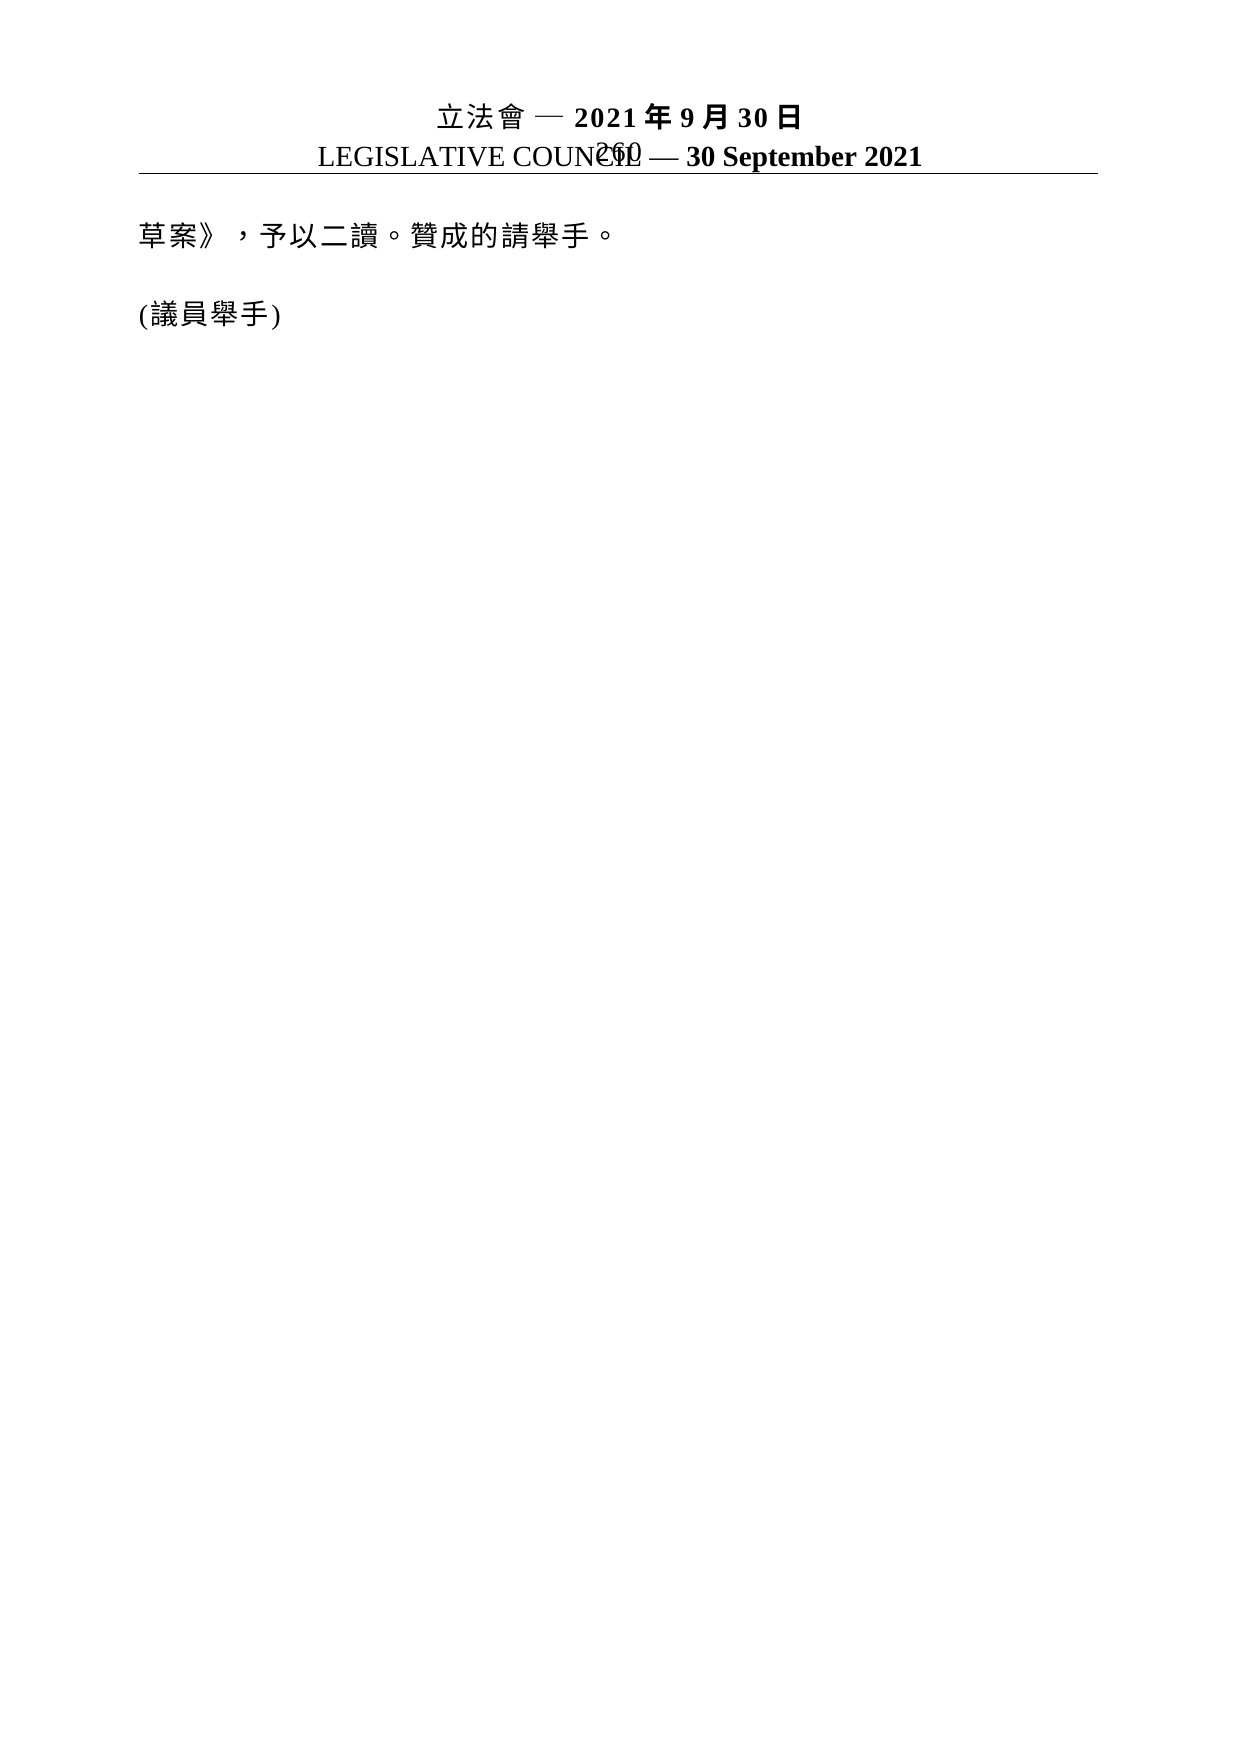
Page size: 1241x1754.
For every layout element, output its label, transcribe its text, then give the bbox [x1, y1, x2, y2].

text (議員舉手) [139, 292, 1098, 333]
text 草案》，予以二讀。贊成的請舉手。 [139, 214, 1098, 254]
